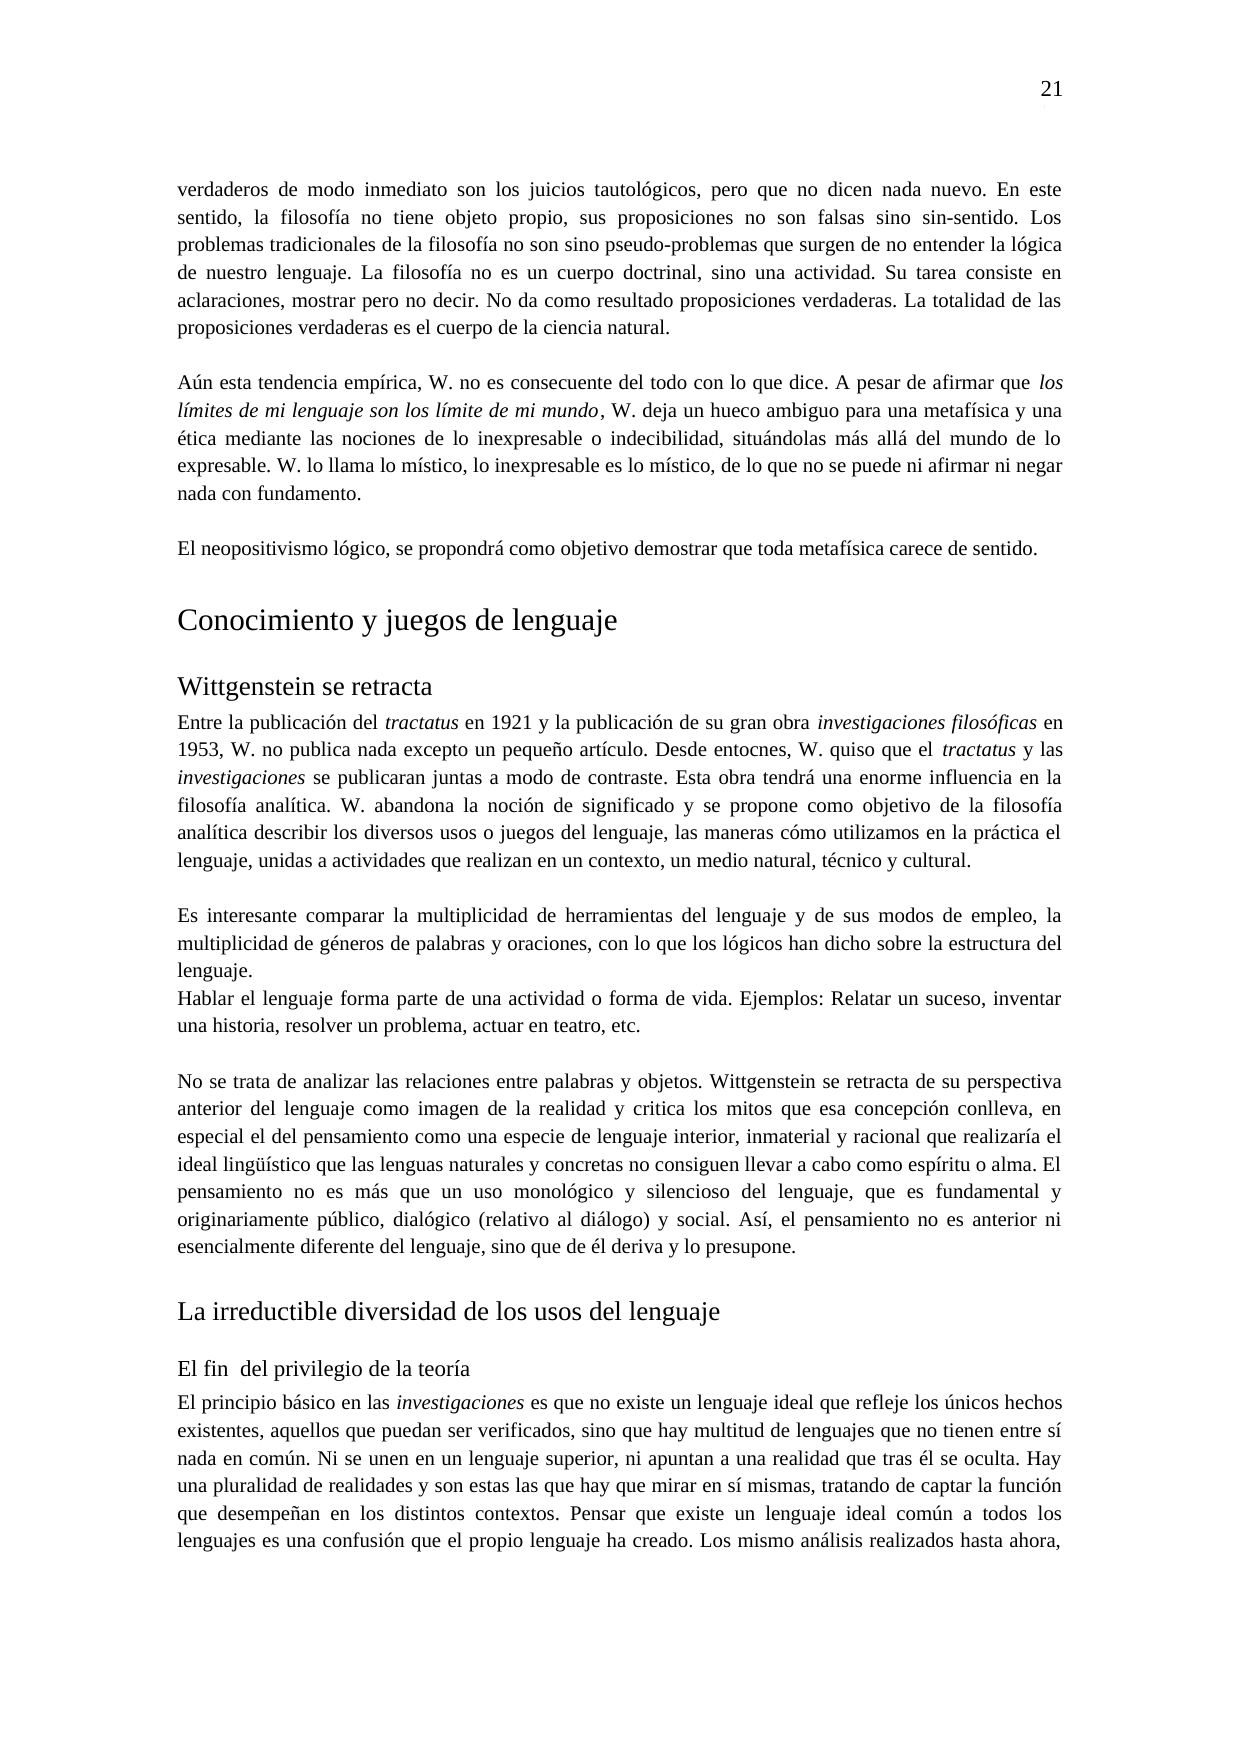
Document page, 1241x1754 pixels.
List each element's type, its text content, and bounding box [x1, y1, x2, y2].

subtitle El fin del privilegio de la teoría [177, 1356, 1063, 1382]
text El neopositivismo lógico, se propondrá como objetivo demostrar que toda metafísica carece de sentido. [177, 536, 1063, 560]
text Entre la publicación del tractatus en 1921 y la publicación de su gran obra investigaciones filosóficas en 1953, W. no publica nada excepto un pequeño artículo. Desde entocnes, W. quiso que el tractatus y las investigaciones se publicaran juntas a modo de contraste. Esta obra tendrá una enorme influencia en la filosofía analítica. W. abandona la noción de significado y se propone como objetivo de la filosofía analítica describir los diversos usos o juegos del lenguaje, las maneras cómo utilizamos en la práctica el lenguaje, unidas a actividades que realizan en un contexto, un medio natural, técnico y cultural. [177, 710, 1063, 872]
text El principio básico en las investigaciones es que no existe un lenguaje ideal que refleje los únicos hechos existentes, aquellos que puedan ser verificados, sino que hay multitud de lenguajes que no tienen entre sí nada en común. Ni se unen en un lenguaje superior, ni apuntan a una realidad que tras él se oculta. Hay una pluralidad de realidades y son estas las que hay que mirar en sí mismas, tratando de captar la función que desempeñan en los distintos contextos. Pensar que existe un lenguaje ideal común a todos los lenguajes es una confusión que el propio lenguaje ha creado. Los mismo análisis realizados hasta ahora, [177, 1390, 1063, 1552]
subtitle Conocimiento y juegos de lenguaje [177, 601, 1063, 637]
subtitle Wittgenstein se retracta [177, 670, 1063, 701]
text Aún esta tendencia empírica, W. no es consecuente del todo con lo que dice. A pesar de afirmar que los límites de mi lenguaje son los límite de mi mundo, W. deja un hueco ambiguo para una metafísica y una ética mediante las nociones de lo inexpresable o indecibilidad, situándolas más allá del mundo de lo expresable. W. lo llama lo místico, lo inexpresable es lo místico, de lo que no se puede ni afirmar ni negar nada con fundamento. [177, 370, 1063, 505]
text Es interesante comparar la multiplicidad de herramientas del lenguaje y de sus modos de empleo, la multiplicidad de géneros de palabras y oraciones, con lo que los lógicos han dicho sobre la estructura del lenguaje. [177, 903, 1063, 982]
subtitle La irreductible diversidad de los usos del lenguaje [177, 1295, 1063, 1326]
text verdaderos de modo inmediato son los juicios tautológicos, pero que no dicen nada nuevo. En este sentido, la filosofía no tiene objeto propio, sus proposiciones no son falsas sino sin-sentido. Los problemas tradicionales de la filosofía no son sino pseudo-problemas que surgen de no entender la lógica de nuestro lenguaje. La filosofía no es un cuerpo doctrinal, sino una actividad. Su tarea consiste en aclaraciones, mostrar pero no decir. No da como resultado proposiciones verdaderas. La totalidad de las proposiciones verdaderas es el cuerpo de la ciencia natural. [177, 177, 1063, 339]
text No se trata de analizar las relaciones entre palabras y objetos. Wittgenstein se retracta de su perspectiva anterior del lenguaje como imagen de la realidad y critica los mitos que esa concepción conlleva, en especial el del pensamiento como una especie de lenguaje interior, inmaterial y racional que realizaría el ideal lingüístico que las lenguas naturales y concretas no consiguen llevar a cabo como espíritu o alma. El pensamiento no es más que un uso monológico y silencioso del lenguaje, que es fundamental y originariamente público, dialógico (relativo al diálogo) y social. Así, el pensamiento no es anterior ni esencialmente diferente del lenguaje, sino que de él deriva y lo presupone. [177, 1069, 1063, 1258]
text Hablar el lenguaje forma parte de una actividad o forma de vida. Ejemplos: Relatar un suceso, inventar una historia, resolver un problema, actuar en teatro, etc. [177, 986, 1063, 1037]
